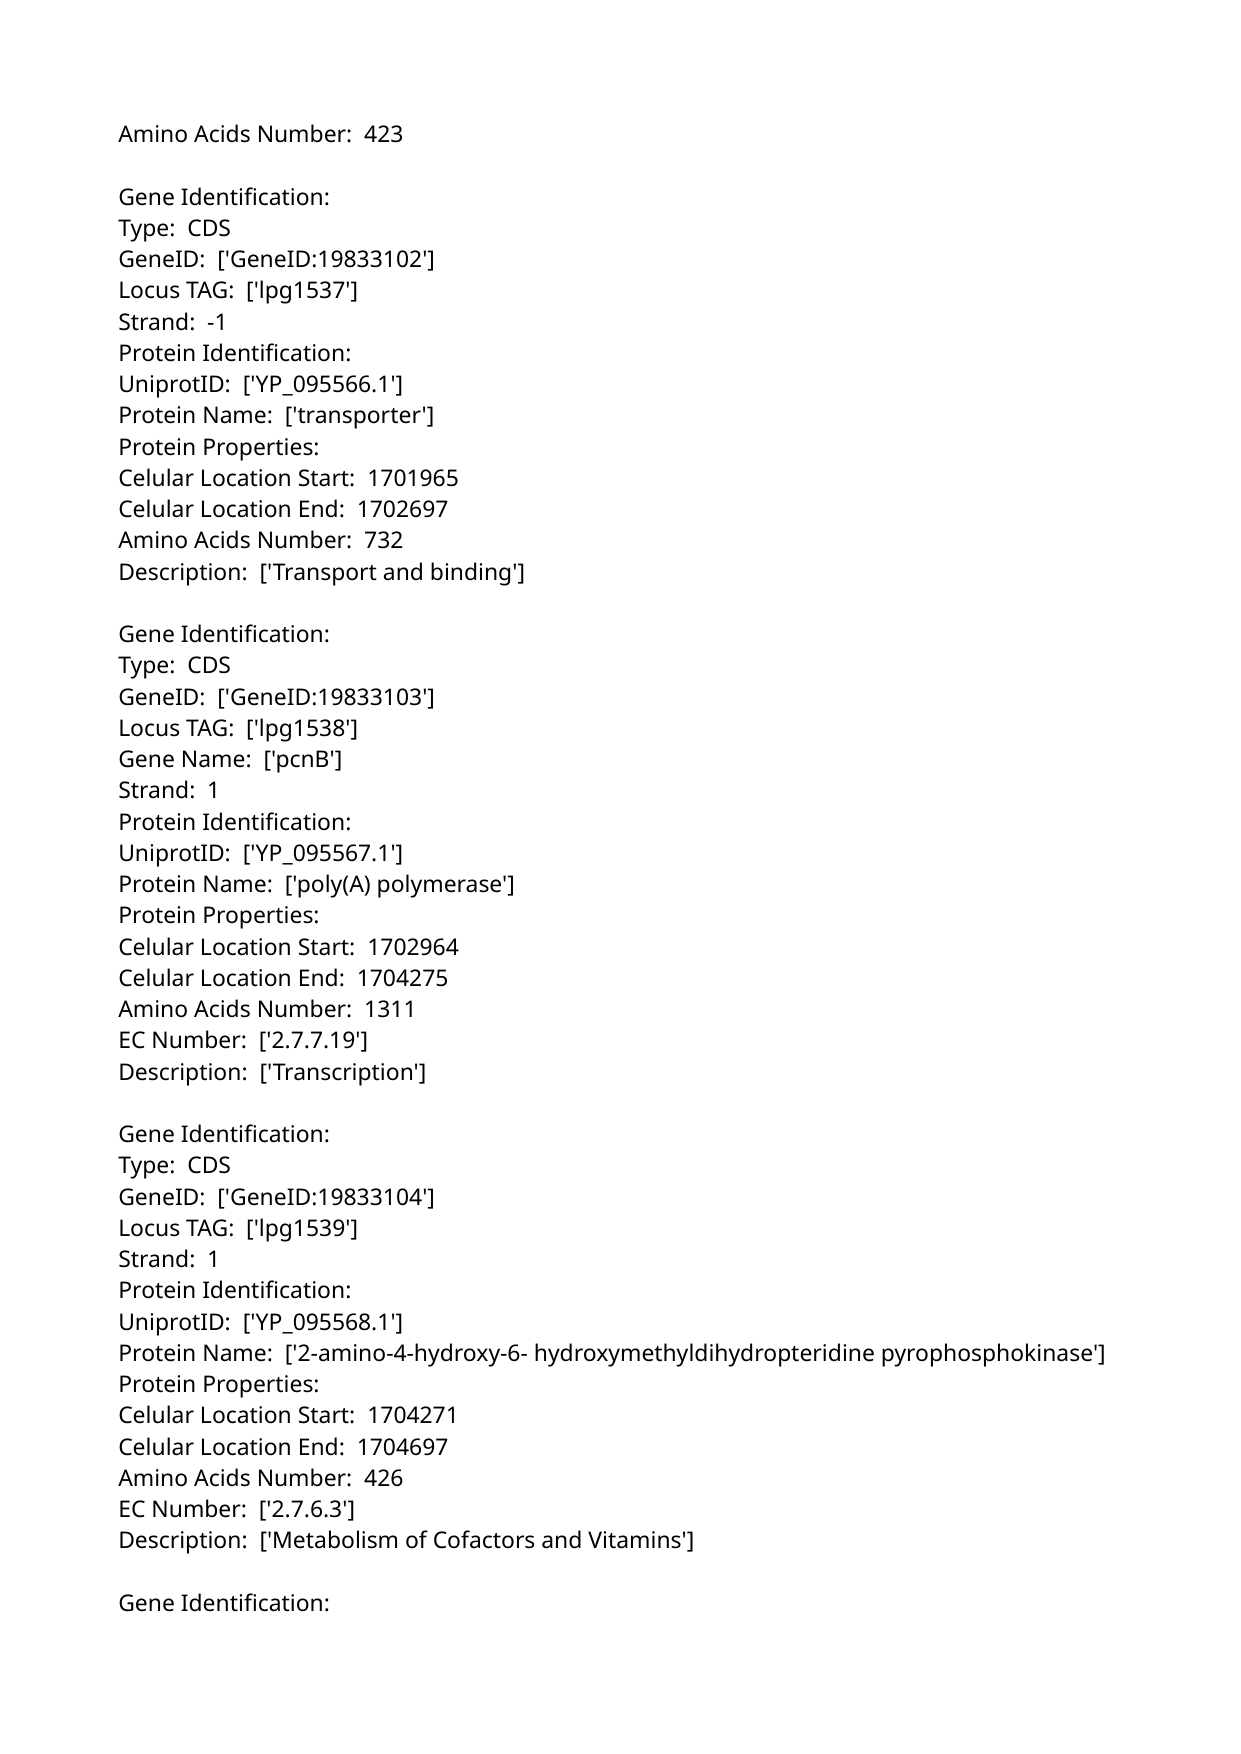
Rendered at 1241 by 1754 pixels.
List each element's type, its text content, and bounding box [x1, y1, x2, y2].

text Gene Identification: [118, 1587, 1122, 1618]
text Celular Location End: 1704697 [118, 1431, 1122, 1462]
text Protein Identification: [118, 806, 1122, 837]
text Locus TAG: ['lpg1537'] [118, 274, 1122, 306]
text Type: CDS [118, 212, 1122, 243]
text Gene Identification: [118, 181, 1122, 212]
text Protein Properties: [118, 1368, 1122, 1399]
text Protein Identification: [118, 337, 1122, 368]
text Gene Name: ['pcnB'] [118, 743, 1122, 774]
text Amino Acids Number: 423 [118, 118, 1122, 149]
text Strand: -1 [118, 306, 1122, 337]
text Amino Acids Number: 1311 [118, 993, 1122, 1024]
text Type: CDS [118, 1149, 1122, 1181]
text Locus TAG: ['lpg1538'] [118, 712, 1122, 743]
text Protein Properties: [118, 431, 1122, 462]
text Celular Location Start: 1704271 [118, 1399, 1122, 1431]
text Celular Location Start: 1701965 [118, 462, 1122, 493]
text Description: ['Metabolism of Cofactors and Vitamins'] [118, 1524, 1122, 1556]
text GeneID: ['GeneID:19833102'] [118, 243, 1122, 274]
text Description: ['Transcription'] [118, 1056, 1122, 1087]
text Celular Location End: 1704275 [118, 962, 1122, 993]
text Gene Identification: [118, 1118, 1122, 1149]
text Protein Identification: [118, 1274, 1122, 1306]
text Amino Acids Number: 426 [118, 1462, 1122, 1493]
text Protein Name: ['transporter'] [118, 399, 1122, 431]
text Strand: 1 [118, 1243, 1122, 1274]
text GeneID: ['GeneID:19833104'] [118, 1181, 1122, 1212]
text Celular Location End: 1702697 [118, 493, 1122, 524]
text UniprotID: ['YP_095568.1'] [118, 1306, 1122, 1337]
text Type: CDS [118, 649, 1122, 681]
text Strand: 1 [118, 774, 1122, 806]
text EC Number: ['2.7.7.19'] [118, 1024, 1122, 1056]
text Amino Acids Number: 732 [118, 524, 1122, 556]
text Celular Location Start: 1702964 [118, 931, 1122, 962]
text Protein Name: ['2-amino-4-hydroxy-6- hydroxymethyldihydropteridine pyrophosphokinase'] [118, 1337, 1122, 1368]
text Locus TAG: ['lpg1539'] [118, 1212, 1122, 1243]
text EC Number: ['2.7.6.3'] [118, 1493, 1122, 1524]
text Protein Name: ['poly(A) polymerase'] [118, 868, 1122, 899]
text Protein Properties: [118, 899, 1122, 931]
text Description: ['Transport and binding'] [118, 556, 1122, 587]
text UniprotID: ['YP_095567.1'] [118, 837, 1122, 868]
text UniprotID: ['YP_095566.1'] [118, 368, 1122, 399]
text GeneID: ['GeneID:19833103'] [118, 681, 1122, 712]
text Gene Identification: [118, 618, 1122, 649]
